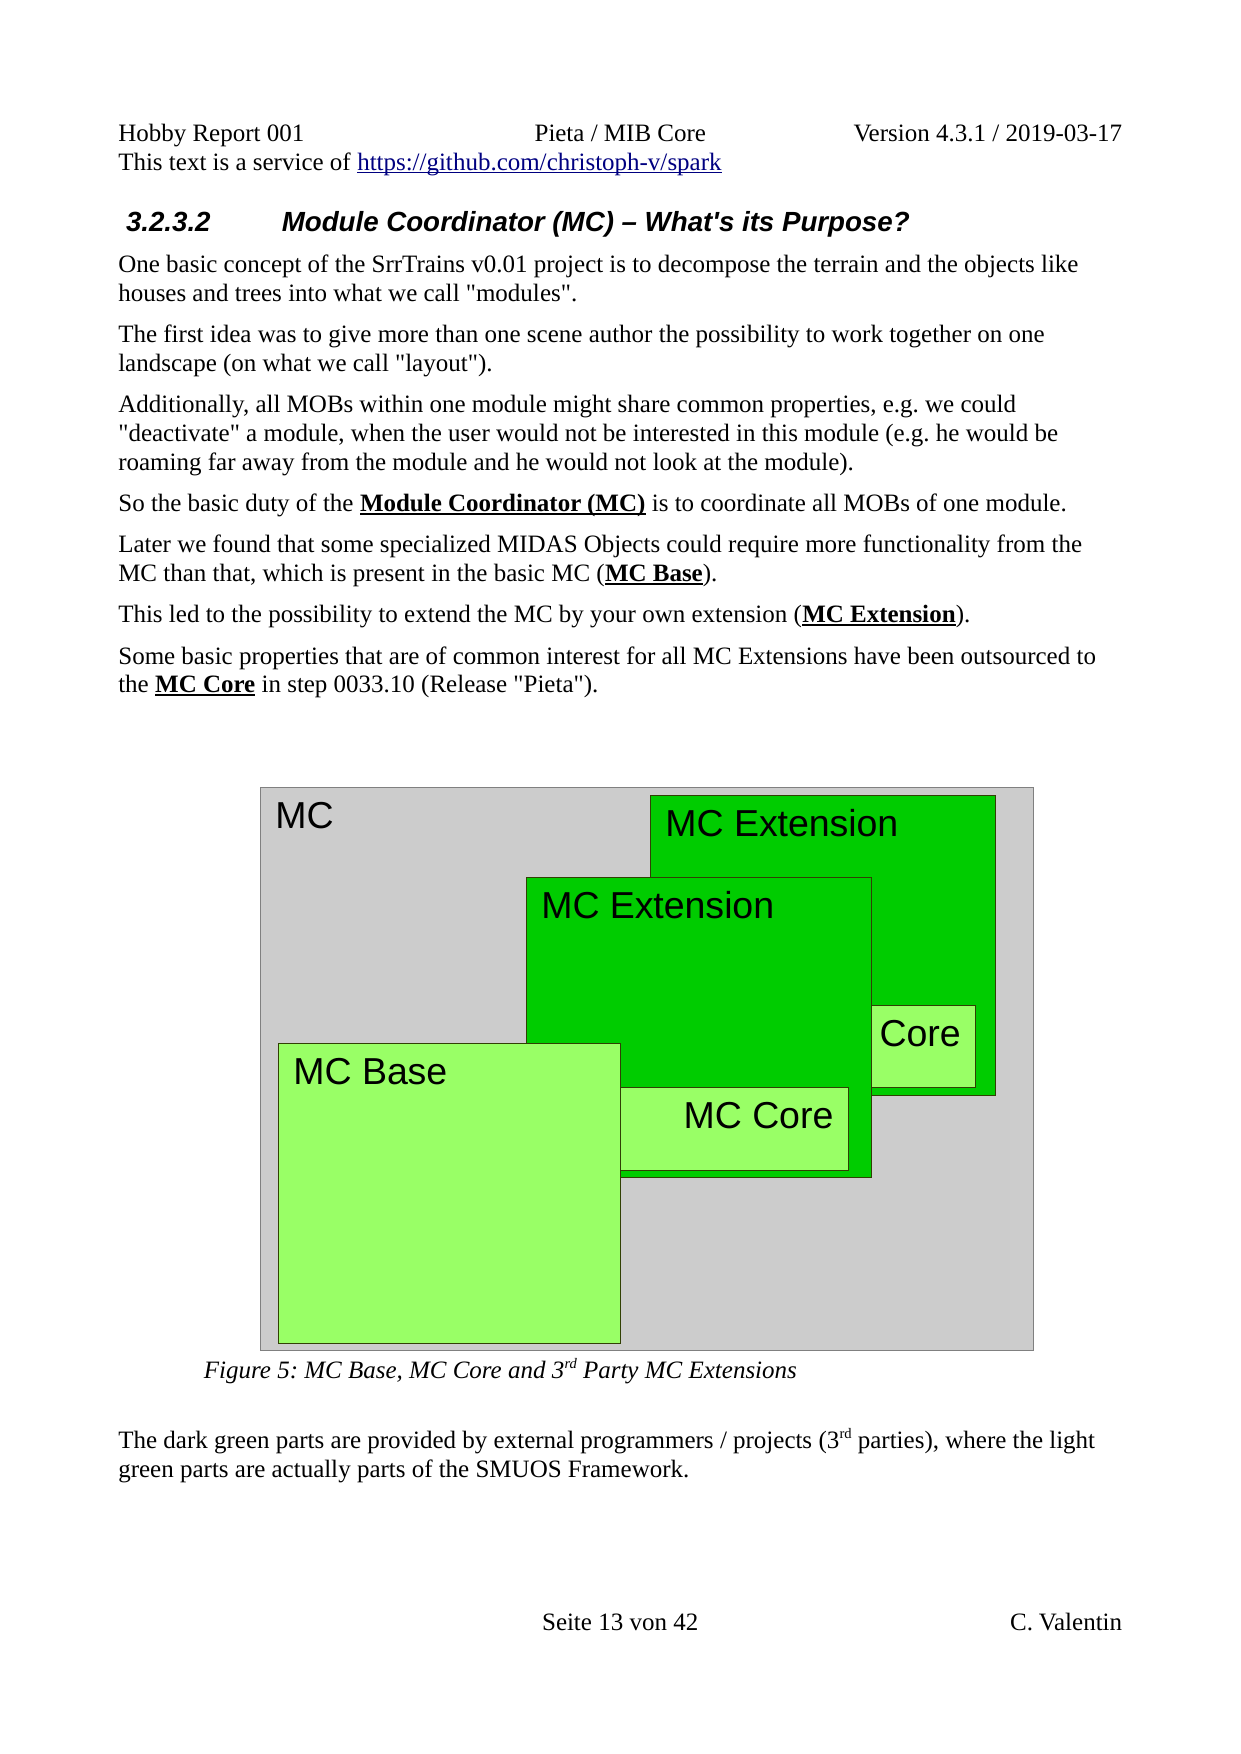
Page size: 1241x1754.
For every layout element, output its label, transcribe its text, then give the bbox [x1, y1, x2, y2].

text Later we found that some specialized MIDAS Objects could require more functionality from the MC than that, which is present in the basic MC (MC Base). [118, 529, 1122, 587]
text This led to the possibility to extend the MC by your own extension (MC Extension). [118, 599, 1122, 628]
text The dark green parts are provided by external programmers / projects (3rd parties), where the light green parts are actually parts of the SMUOS Framework. [118, 1425, 1122, 1483]
subtitle Module Coordinator (MC) – What's its Purpose? [118, 205, 1122, 237]
text Additionally, all MOBs within one module might share common properties, e.g. we could "deactivate" a module, when the user would not be interested in this module (e.g. he would be roaming far away from the module and he would not look at the module). [118, 389, 1122, 476]
text The first idea was to give more than one scene author the possibility to work together on one landscape (on what we call "layout"). [118, 319, 1122, 377]
text One basic concept of the SrrTrains v0.01 project is to decompose the terrain and the objects like houses and trees into what we call "modules". [118, 249, 1122, 307]
text Some basic properties that are of common interest for all MC Extensions have been outsourced to the MC Core in step 0033.10 (Release "Pieta"). [118, 641, 1122, 698]
text Figure 5: MC Base, MC Core and 3rd Party MC Extensions [204, 764, 1036, 1384]
text So the basic duty of the Module Coordinator (MC) is to coordinate all MOBs of one module. [118, 488, 1122, 517]
